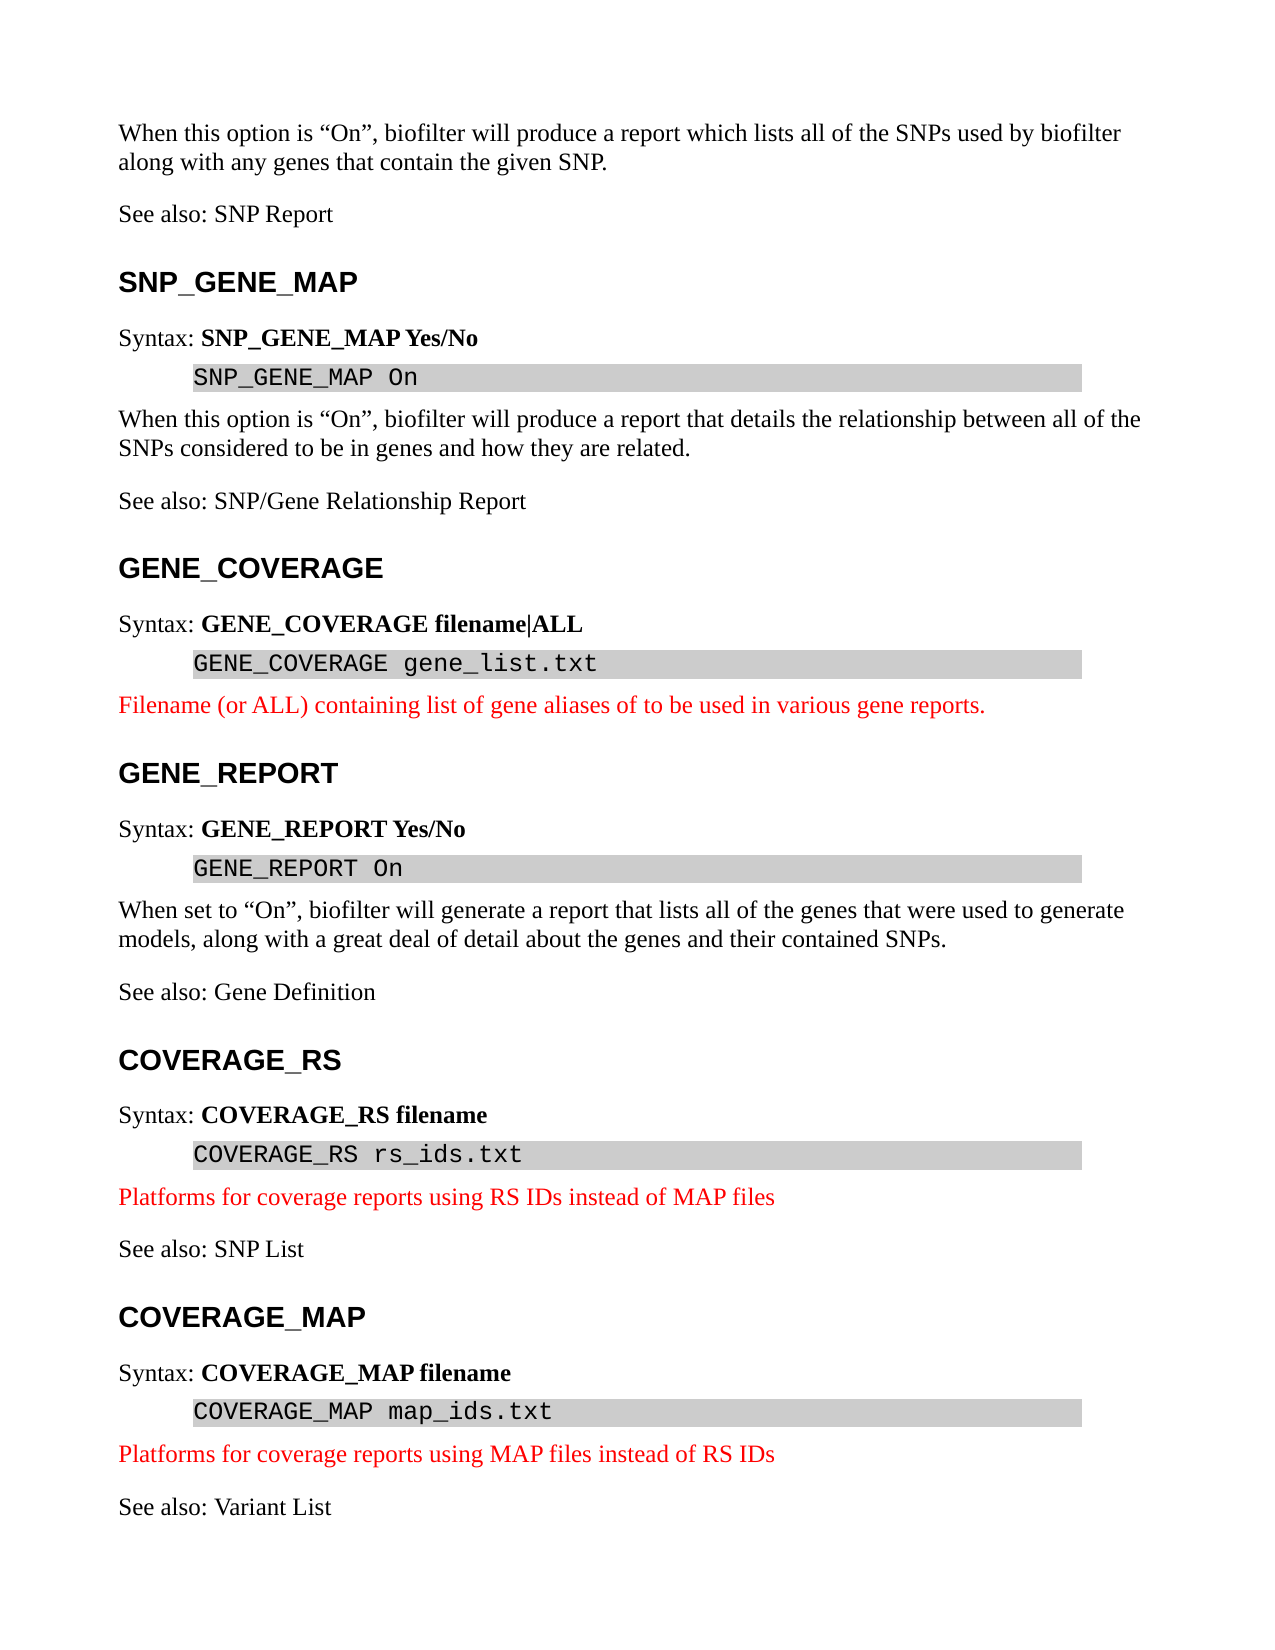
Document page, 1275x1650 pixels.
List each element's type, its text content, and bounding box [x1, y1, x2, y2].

text When this option is “On”, biofilter will produce a report that details the relationship between all of the SNPs considered to be in genes and how they are related. [118, 404, 1157, 462]
text Syntax: GENE_COVERAGE filename|ALL [118, 609, 1157, 638]
text Syntax: SNP_GENE_MAP Yes/No [118, 323, 1157, 352]
text See also: SNP List [118, 1234, 1157, 1263]
subtitle GENE_COVERAGE [118, 552, 1157, 585]
text Platforms for coverage reports using RS IDs instead of MAP files [118, 1182, 1157, 1210]
text Filename (or ALL) containing list of gene aliases of to be used in various gene reports. [118, 691, 1157, 719]
text When this option is “On”, biofilter will produce a report which lists all of the SNPs used by biofilter along with any genes that contain the given SNP. [118, 118, 1157, 176]
text See also: Variant List [118, 1492, 1157, 1521]
text When set to “On”, biofilter will generate a report that lists all of the genes that were used to generate models, along with a great deal of detail about the genes and their contained SNPs. [118, 895, 1157, 953]
text COVERAGE_RS rs_ids.txt [193, 1141, 1082, 1170]
text Syntax: GENE_REPORT Yes/No [118, 814, 1157, 843]
text See also: SNP Report [118, 199, 1157, 228]
text Syntax: COVERAGE_RS filename [118, 1101, 1157, 1129]
subtitle COVERAGE_RS [118, 1043, 1157, 1076]
text Platforms for coverage reports using MAP files instead of RS IDs [118, 1439, 1157, 1468]
text COVERAGE_MAP map_ids.txt [193, 1399, 1082, 1427]
text GENE_COVERAGE gene_list.txt [193, 650, 1082, 679]
text GENE_REPORT On [193, 855, 1082, 883]
text Syntax: COVERAGE_MAP filename [118, 1358, 1157, 1387]
text See also: Gene Definition [118, 977, 1157, 1006]
subtitle COVERAGE_MAP [118, 1300, 1157, 1334]
subtitle GENE_REPORT [118, 756, 1157, 790]
text See also: SNP/Gene Relationship Report [118, 486, 1157, 514]
subtitle SNP_GENE_MAP [118, 265, 1157, 299]
text SNP_GENE_MAP On [193, 364, 1082, 392]
